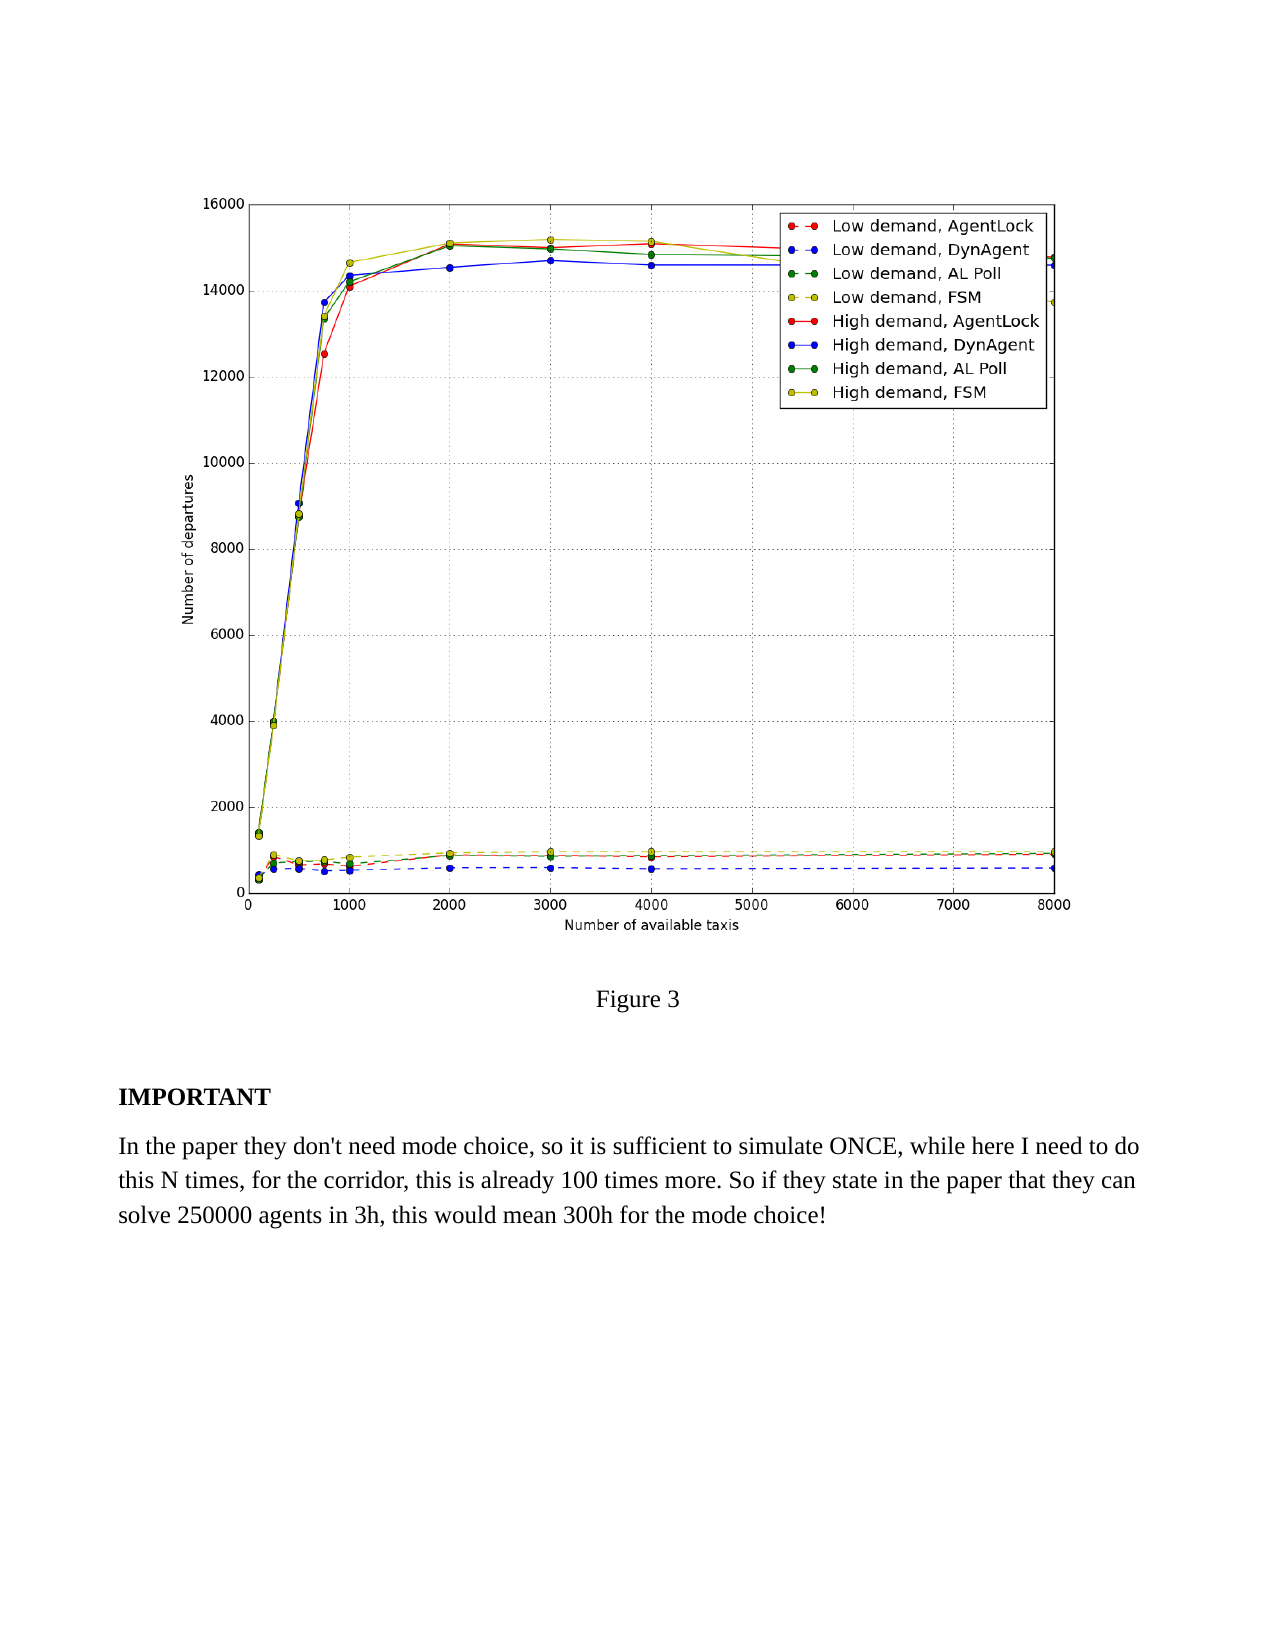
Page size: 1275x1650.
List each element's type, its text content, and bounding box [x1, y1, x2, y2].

text In the paper they don't need mode choice, so it is sufficient to simulate ONCE, while here I need to do this N times, for the corridor, this is already 100 times more. So if they state in the paper that they can solve 250000 agents in 3h, this would mean 300h for the mode choice! [118, 1131, 1157, 1229]
text IMPORTANT [118, 1082, 1157, 1111]
picture [118, 118, 1157, 979]
text Figure 3 [118, 979, 1157, 1013]
